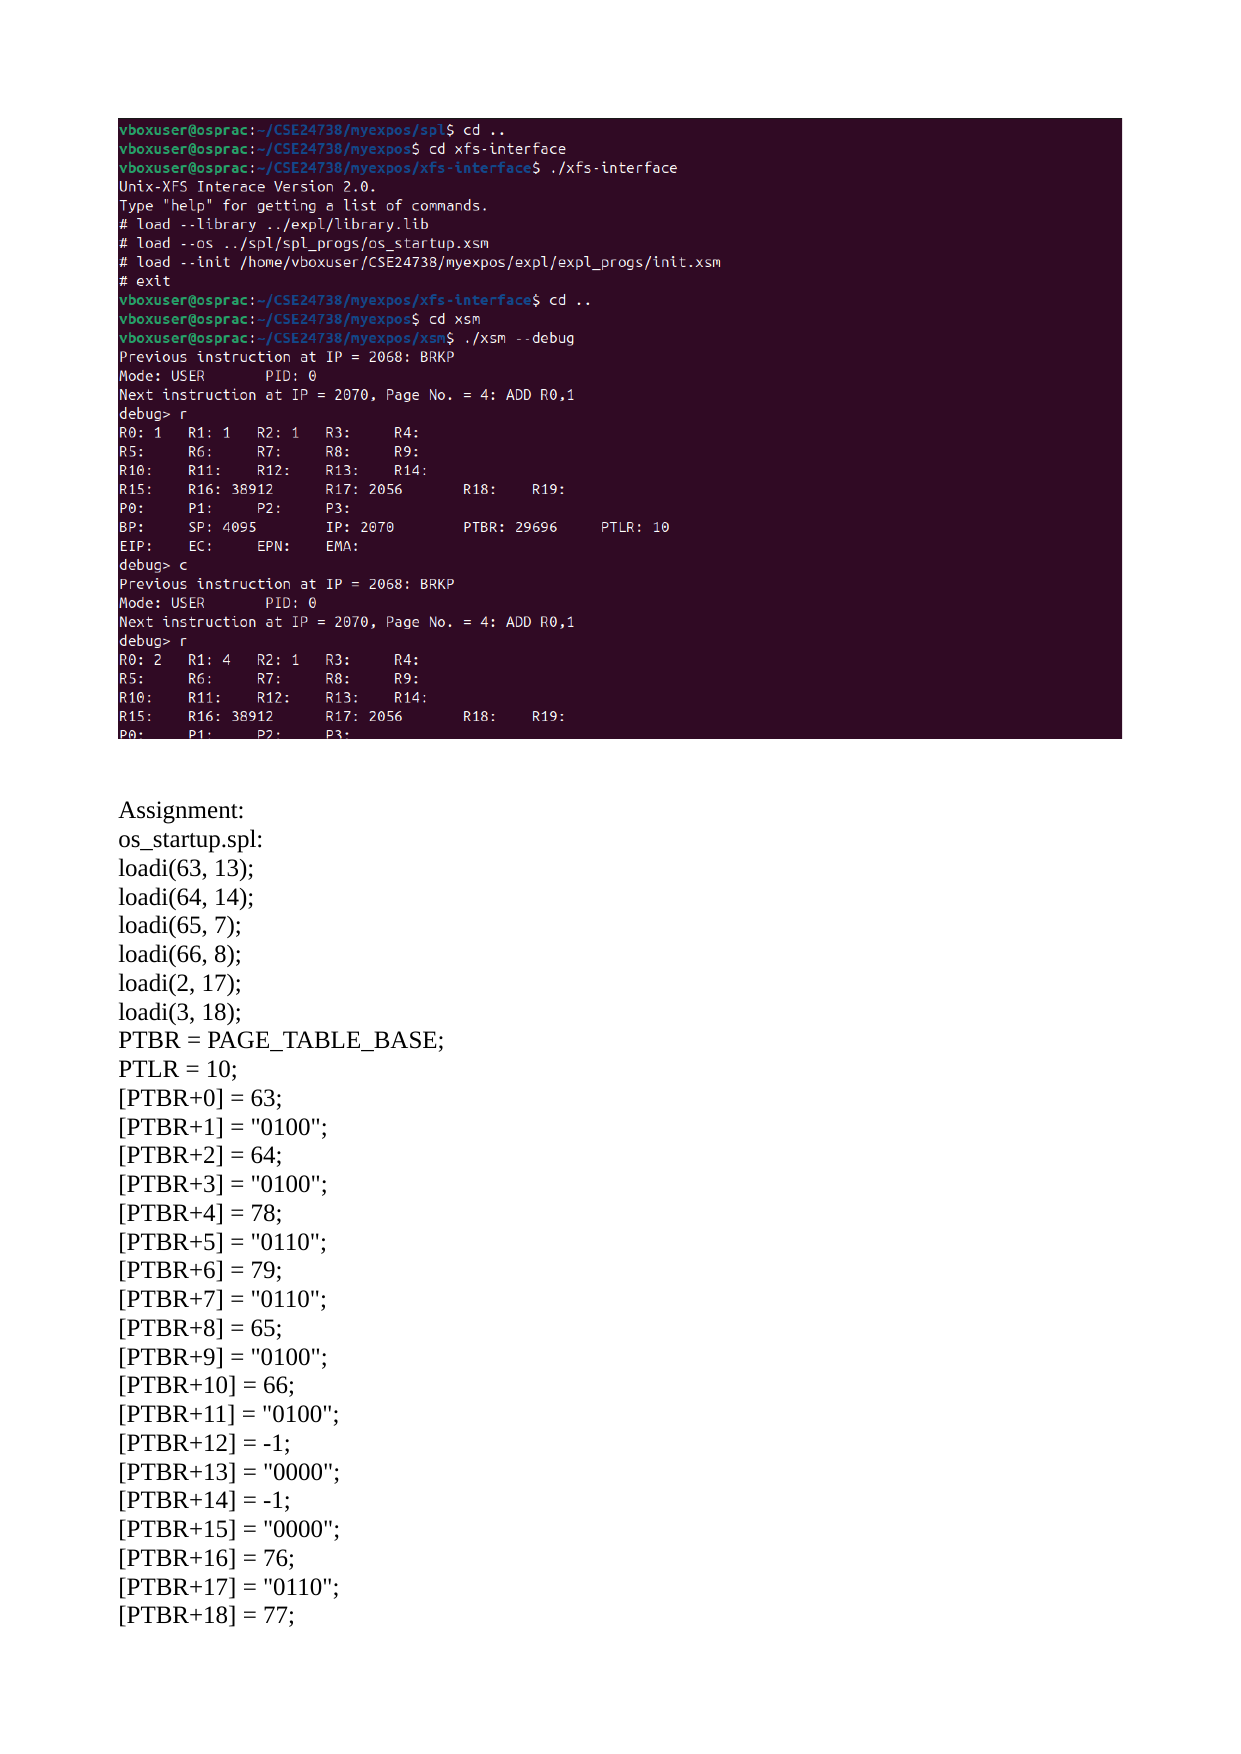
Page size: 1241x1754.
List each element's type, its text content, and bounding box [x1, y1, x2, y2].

text [PTBR+5] = "0110"; [118, 1227, 1122, 1256]
text [PTBR+8] = 65; [118, 1313, 1122, 1342]
text os_startup.spl: [118, 824, 1122, 853]
text [PTBR+9] = "0100"; [118, 1342, 1122, 1371]
text loadi(3, 18); [118, 997, 1122, 1026]
text [PTBR+14] = -1; [118, 1486, 1122, 1514]
text [PTBR+7] = "0110"; [118, 1284, 1122, 1313]
text [PTBR+17] = "0110"; [118, 1572, 1122, 1601]
text [PTBR+16] = 76; [118, 1543, 1122, 1572]
text loadi(2, 17); [118, 968, 1122, 997]
picture [118, 118, 1123, 739]
text [PTBR+2] = 64; [118, 1141, 1122, 1169]
text [PTBR+6] = 79; [118, 1256, 1122, 1284]
text PTLR = 10; [118, 1054, 1122, 1083]
text [PTBR+13] = "0000"; [118, 1457, 1122, 1486]
text [PTBR+1] = "0100"; [118, 1112, 1122, 1141]
text loadi(66, 8); [118, 939, 1122, 968]
text [PTBR+10] = 66; [118, 1371, 1122, 1399]
text [PTBR+4] = 78; [118, 1198, 1122, 1227]
text Assignment: [118, 796, 1122, 824]
text [PTBR+18] = 77; [118, 1601, 1122, 1629]
text [PTBR+15] = "0000"; [118, 1514, 1122, 1543]
text [PTBR+0] = 63; [118, 1083, 1122, 1112]
text PTBR = PAGE_TABLE_BASE; [118, 1026, 1122, 1054]
text [PTBR+11] = "0100"; [118, 1399, 1122, 1428]
text [PTBR+3] = "0100"; [118, 1169, 1122, 1198]
text loadi(63, 13); [118, 853, 1122, 882]
text [PTBR+12] = -1; [118, 1428, 1122, 1457]
text loadi(64, 14); [118, 882, 1122, 911]
text loadi(65, 7); [118, 911, 1122, 939]
